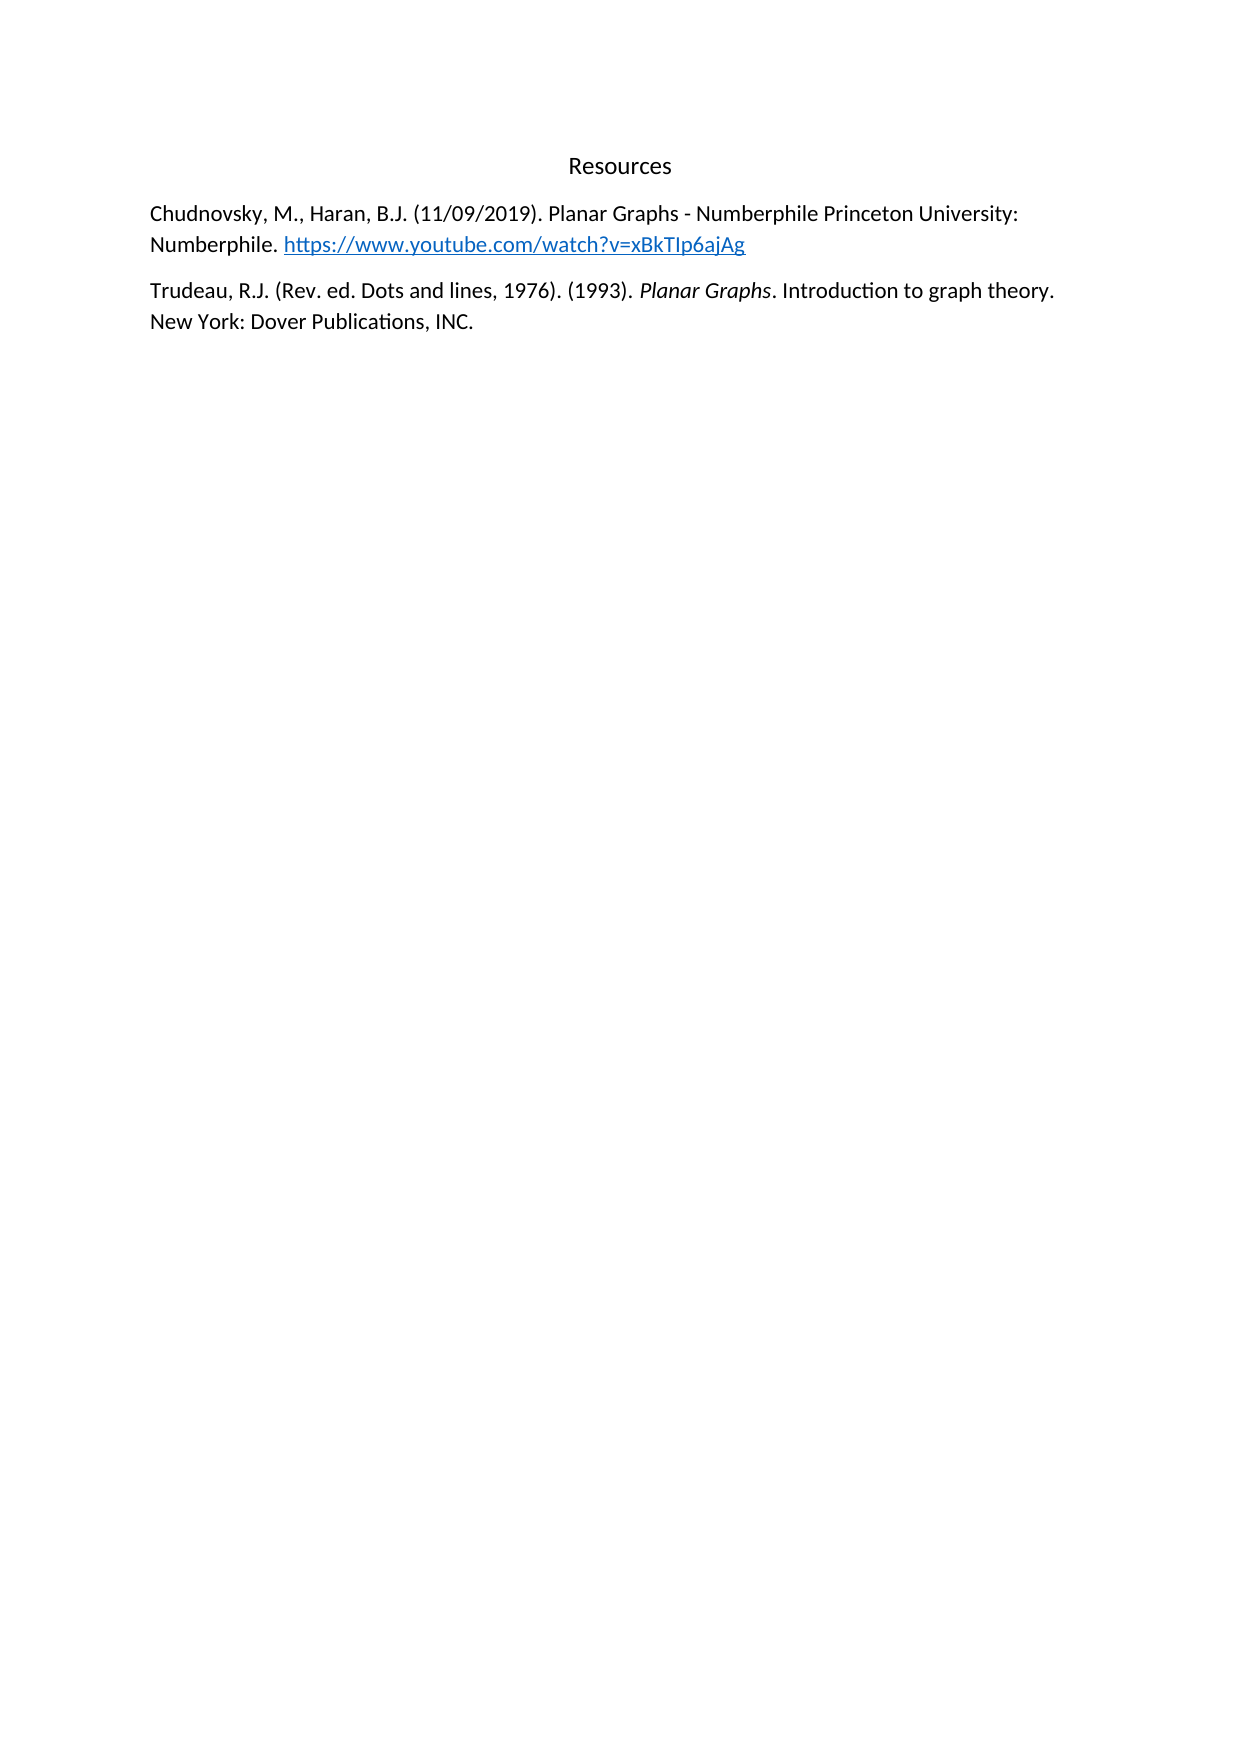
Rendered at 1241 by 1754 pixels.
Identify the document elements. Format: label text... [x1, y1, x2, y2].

text Trudeau, R.J. (Rev. ed. Dots and lines, 1976). (1993). Planar Graphs. Introduction to graph theory. New York: Dover Publications, INC. [150, 277, 1090, 335]
text Chudnovsky, M., Haran, B.J. (11/09/2019). Planar Graphs - Numberphile Princeton University: Numberphile. https://www.youtube.com/watch?v=xBkTIp6ajAg [150, 199, 1090, 258]
text Resources [150, 150, 1090, 181]
